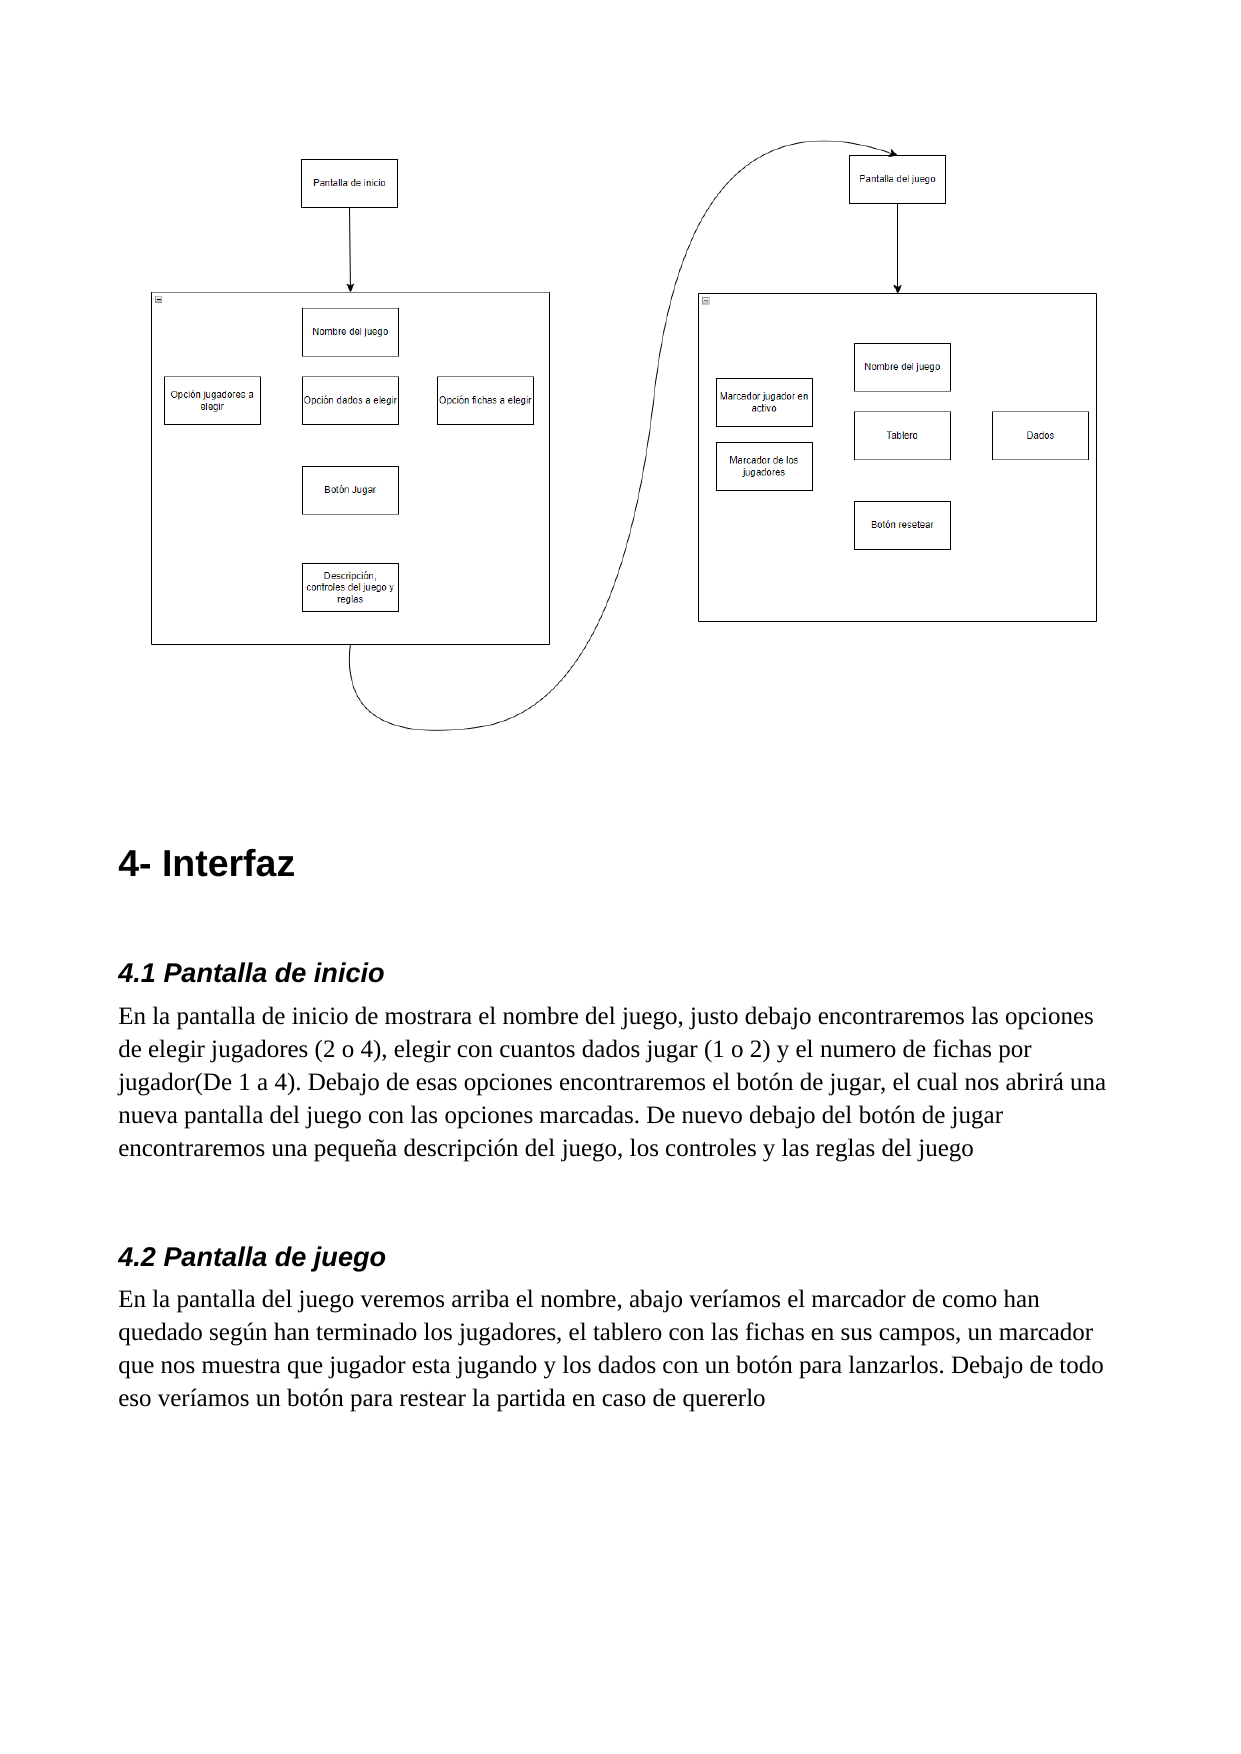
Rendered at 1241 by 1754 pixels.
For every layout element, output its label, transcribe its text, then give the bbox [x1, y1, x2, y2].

subtitle 4.1 Pantalla de inicio [118, 957, 1122, 988]
text En la pantalla del juego veremos arriba el nombre, abajo veríamos el marcador de como han quedado según han terminado los jugadores, el tablero con las fichas en sus campos, un marcador que nos muestra que jugador esta jugando y los dados con un botón para lanzarlos. Debajo de todo eso veríamos un botón para restear la partida en caso de quererlo [118, 1284, 1122, 1412]
picture [118, 138, 1123, 761]
subtitle 4- Interfaz [118, 841, 1122, 884]
subtitle 4.2 Pantalla de juego [118, 1241, 1122, 1272]
text En la pantalla de inicio de mostrara el nombre del juego, justo debajo encontraremos las opciones de elegir jugadores (2 o 4), elegir con cuantos dados jugar (1 o 2) y el numero de fichas por jugador(De 1 a 4). Debajo de esas opciones encontraremos el botón de jugar, el cual nos abrirá una nueva pantalla del juego con las opciones marcadas. De nuevo debajo del botón de jugar encontraremos una pequeña descripción del juego, los controles y las reglas del juego [118, 1001, 1122, 1162]
